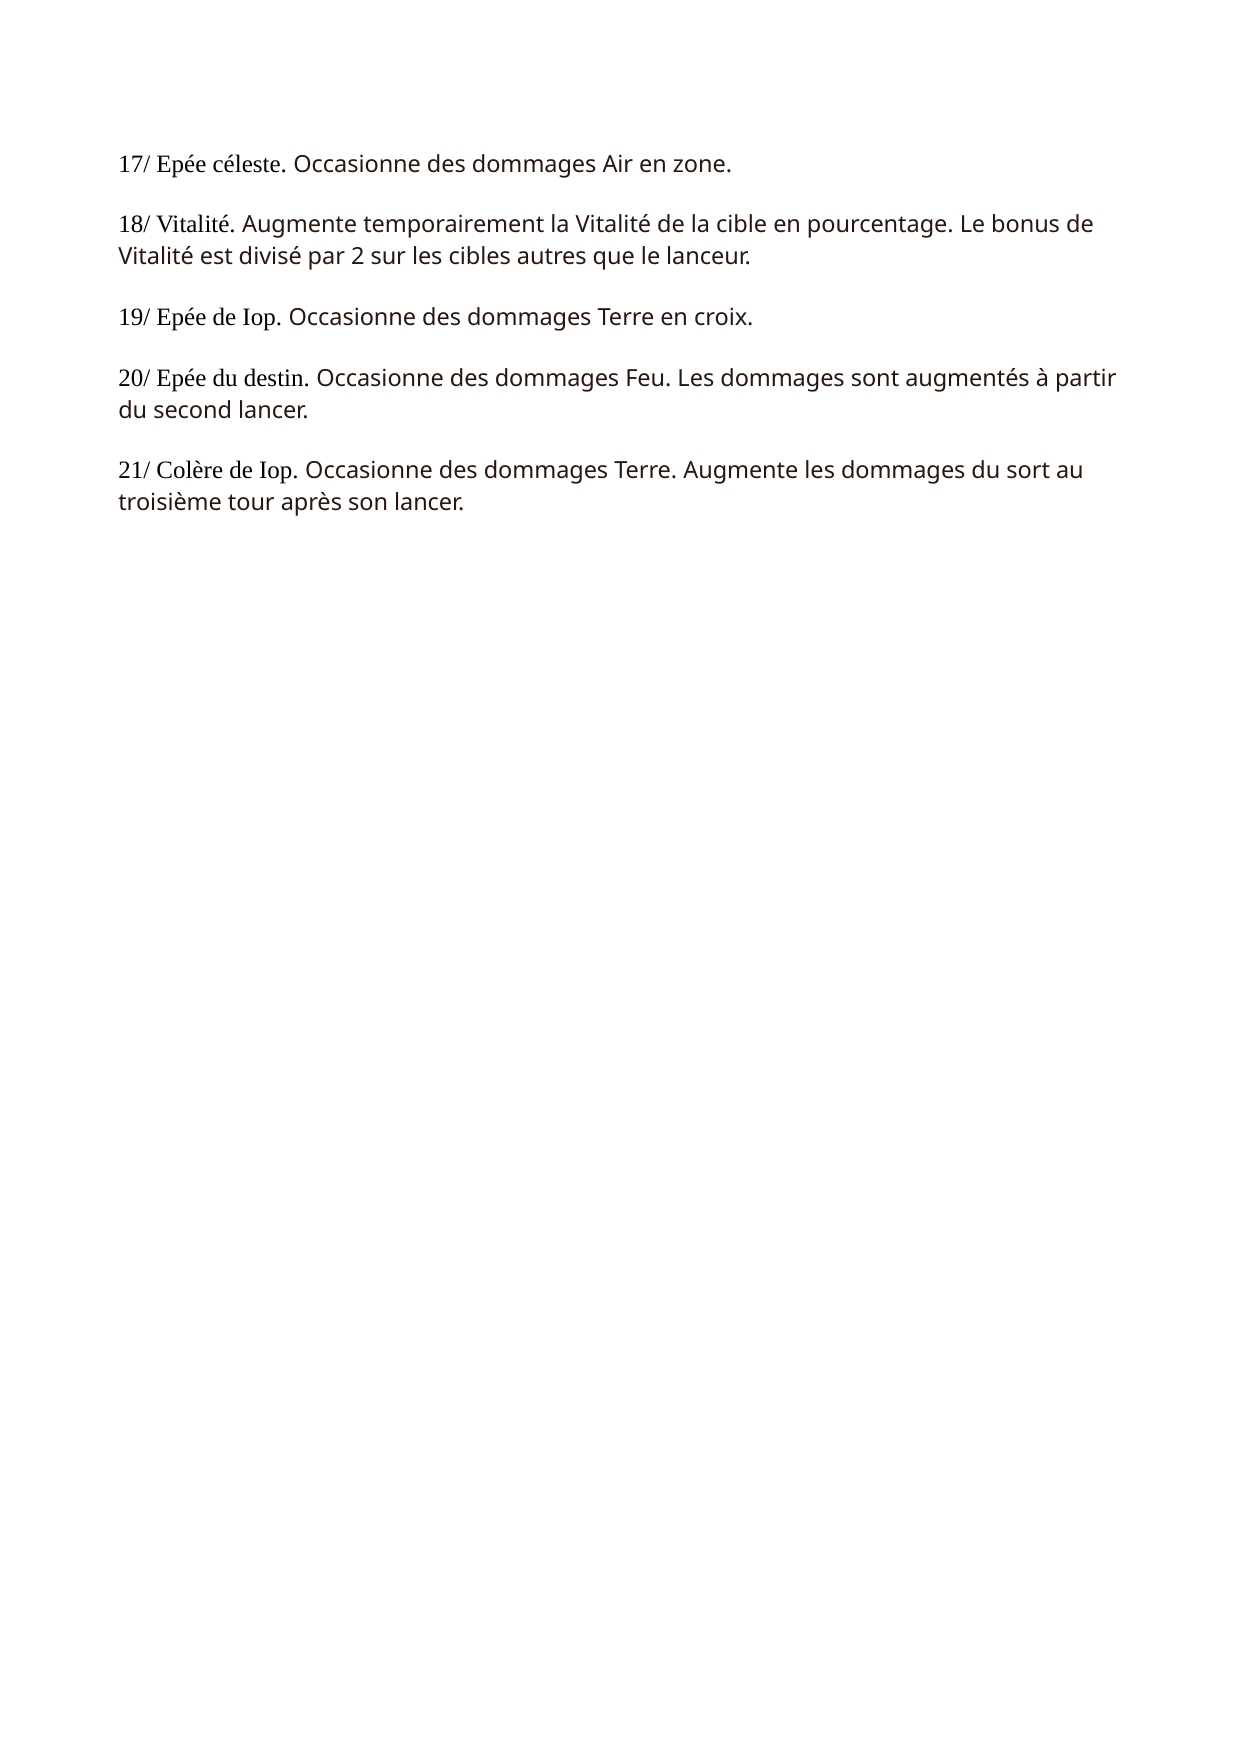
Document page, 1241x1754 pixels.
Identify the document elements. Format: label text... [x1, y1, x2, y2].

text 21/ Colère de Iop. Occasionne des dommages Terre. Augmente les dommages du sort au troisième tour après son lancer. [118, 454, 1122, 518]
text 19/ Epée de Iop. Occasionne des dommages Terre en croix. [118, 300, 1122, 332]
text 18/ Vitalité. Augmente temporairement la Vitalité de la cible en pourcentage. Le bonus de Vitalité est divisé par 2 sur les cibles autres que le lanceur. [118, 208, 1122, 272]
text 17/ Epée céleste. Occasionne des dommages Air en zone. [118, 147, 1122, 179]
text 20/ Epée du destin. Occasionne des dommages Feu. Les dommages sont augmentés à partir du second lancer. [118, 361, 1122, 425]
